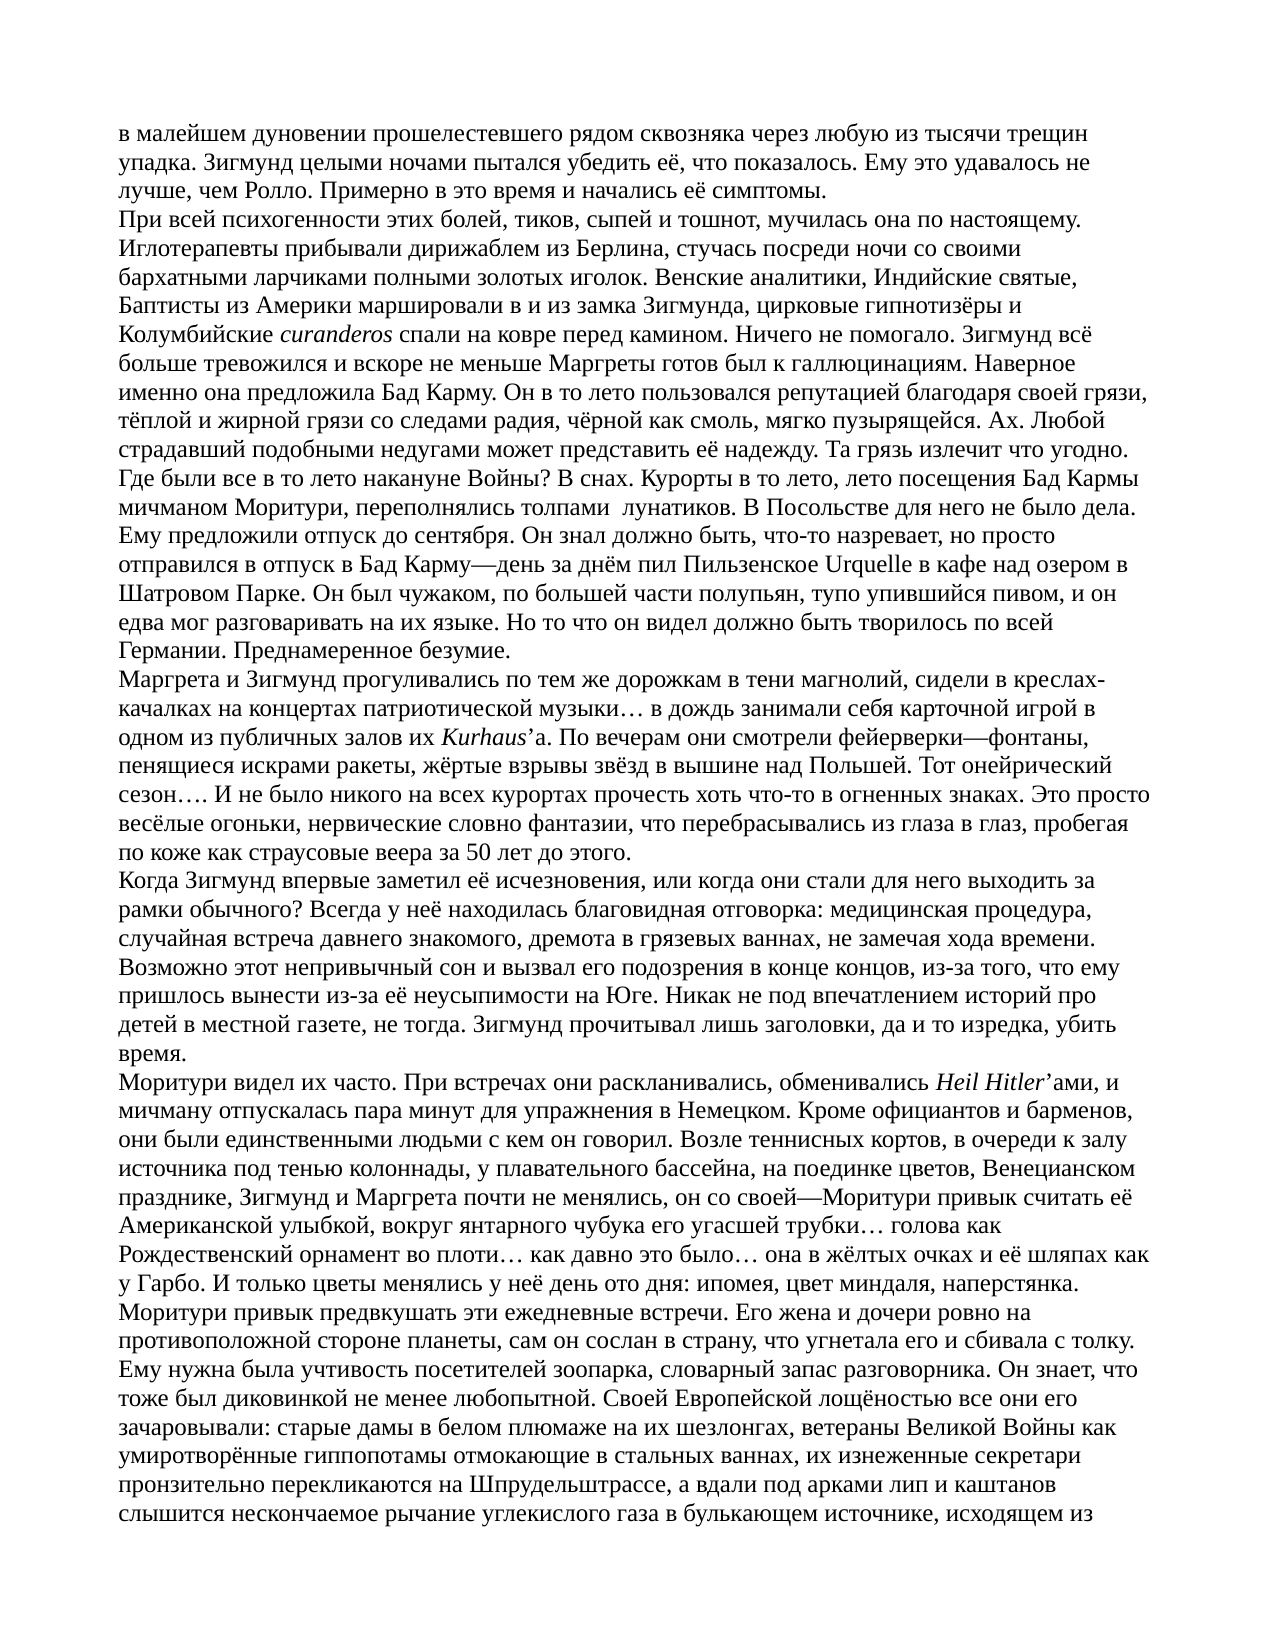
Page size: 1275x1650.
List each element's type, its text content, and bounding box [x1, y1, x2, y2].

text Моритури видел их часто. При встречах они раскланивались, обменивались Heil Hitler’ами, и мичману отпускалась пара минут для упражнения в Немецком. Кроме официантов и барменов, они были единственными людьми с кем он говорил. Возле теннисных кортов, в очереди к залу источника под тенью колоннады, у плавательного бассейна, на поединке цветов, Венецианском празднике, Зигмунд и Маргрета почти не менялись, он со своей—Моритури привык считать её Американской улыбкой, вокруг янтарного чубука его угасшей трубки… голова как Рождественский орнамент во плоти… как давно это было… она в жёлтых очках и её шляпах как у Гарбо. И только цветы менялись у неё день ото дня: ипомея, цвет миндаля, наперстянка. Моритури привык предвкушать эти ежедневные встречи. Его жена и дочери ровно на противоположной стороне планеты, сам он сослан в страну, что угнетала его и сбивала с толку. Ему нужна была учтивость посетителей зоопарка, словарный запас разговорника. Он знает, что тоже был диковинкой не менее любопытной. Своей Европейской лощёностью все они его зачаровывали: старые дамы в белом плюмаже на их шезлонгах, ветераны Великой Войны как умиротворённые гиппопотамы отмокающие в стальных ваннах, их изнеженные секретари пронзительно перекликаются на Шпрудельштрассе, а вдали под арками лип и каштанов слышится нескончаемое рычание углекислого газа в булькающем источнике, исходящем из [118, 1067, 1157, 1527]
text Маргрета и Зигмунд прогуливались по тем же дорожкам в тени магнолий, сидели в креслах-качалках на концертах патриотической музыки… в дождь занимали себя карточной игрой в одном из публичных залов их Kurhaus’а. По вечерам они смотрели фейерверки—фонтаны, пенящиеся искрами ракеты, жёртые взрывы звёзд в вышине над Польшей. Тот онейрический сезон…. И не было никого на всех курортах прочесть хоть что-то в огненных знаках. Это просто весёлые огоньки, нервические словно фантазии, что перебрасывались из глаза в глаз, пробегая по коже как страусовые веера за 50 лет до этого. [118, 664, 1157, 866]
text в малейшем дуновении прошелестевшего рядом сквозняка через любую из тысячи трещин упадка. Зигмунд целыми ночами пытался убедить её, что показалось. Ему это удавалось не лучше, чем Ролло. Примерно в это время и начались её симптомы. [118, 118, 1157, 204]
text Когда Зигмунд впервые заметил её исчезновения, или когда они стали для него выходить за рамки обычного? Всегда у неё находилась благовидная отговорка: медицинская процедура, случайная встреча давнего знакомого, дремота в грязевых ваннах, не замечая хода времени. Возможно этот непривычный сон и вызвал его подозрения в конце концов, из-за того, что ему пришлось вынести из-за её неусыпимости на Юге. Никак не под впечатлением историй про детей в местной газете, не тогда. Зигмунд прочитывал лишь заголовки, да и то изредка, убить время. [118, 866, 1157, 1067]
text При всей психогенности этих болей, тиков, сыпей и тошнот, мучилась она по настоящему. Иглотерапевты прибывали дирижаблем из Берлина, стучась посреди ночи со своими бархатными ларчиками полными золотых иголок. Венские аналитики, Индийские святые, Баптисты из Америки маршировали в и из замка Зигмунда, цирковые гипнотизёры и Колумбийские curanderos спали на ковре перед камином. Ничего не помогало. Зигмунд всё больше тревожился и вскоре не меньше Маргреты готов был к галлюцинациям. Наверное именно она предложила Бад Карму. Он в то лето пользовался репутацией благодаря своей грязи, тёплой и жирной грязи со следами радия, чёрной как смоль, мягко пузырящейся. Ах. Любой страдавший подобными недугами может представить её надежду. Та грязь излечит что угодно. [118, 204, 1157, 463]
text Где были все в то лето накануне Войны? В снах. Курорты в то лето, лето посещения Бад Кармы мичманом Моритури, переполнялись толпами лунатиков. В Посольстве для него не было дела. Ему предложили отпуск до сентября. Он знал должно быть, что-то назревает, но просто отправился в отпуск в Бад Карму—день за днём пил Пильзенское Urquelle в кафе над озером в Шатровом Парке. Он был чужаком, по большей части полупьян, тупо упившийся пивом, и он едва мог разговаривать на их языке. Но то что он видел должно быть творилось по всей Германии. Преднамеренное безумие. [118, 463, 1157, 664]
